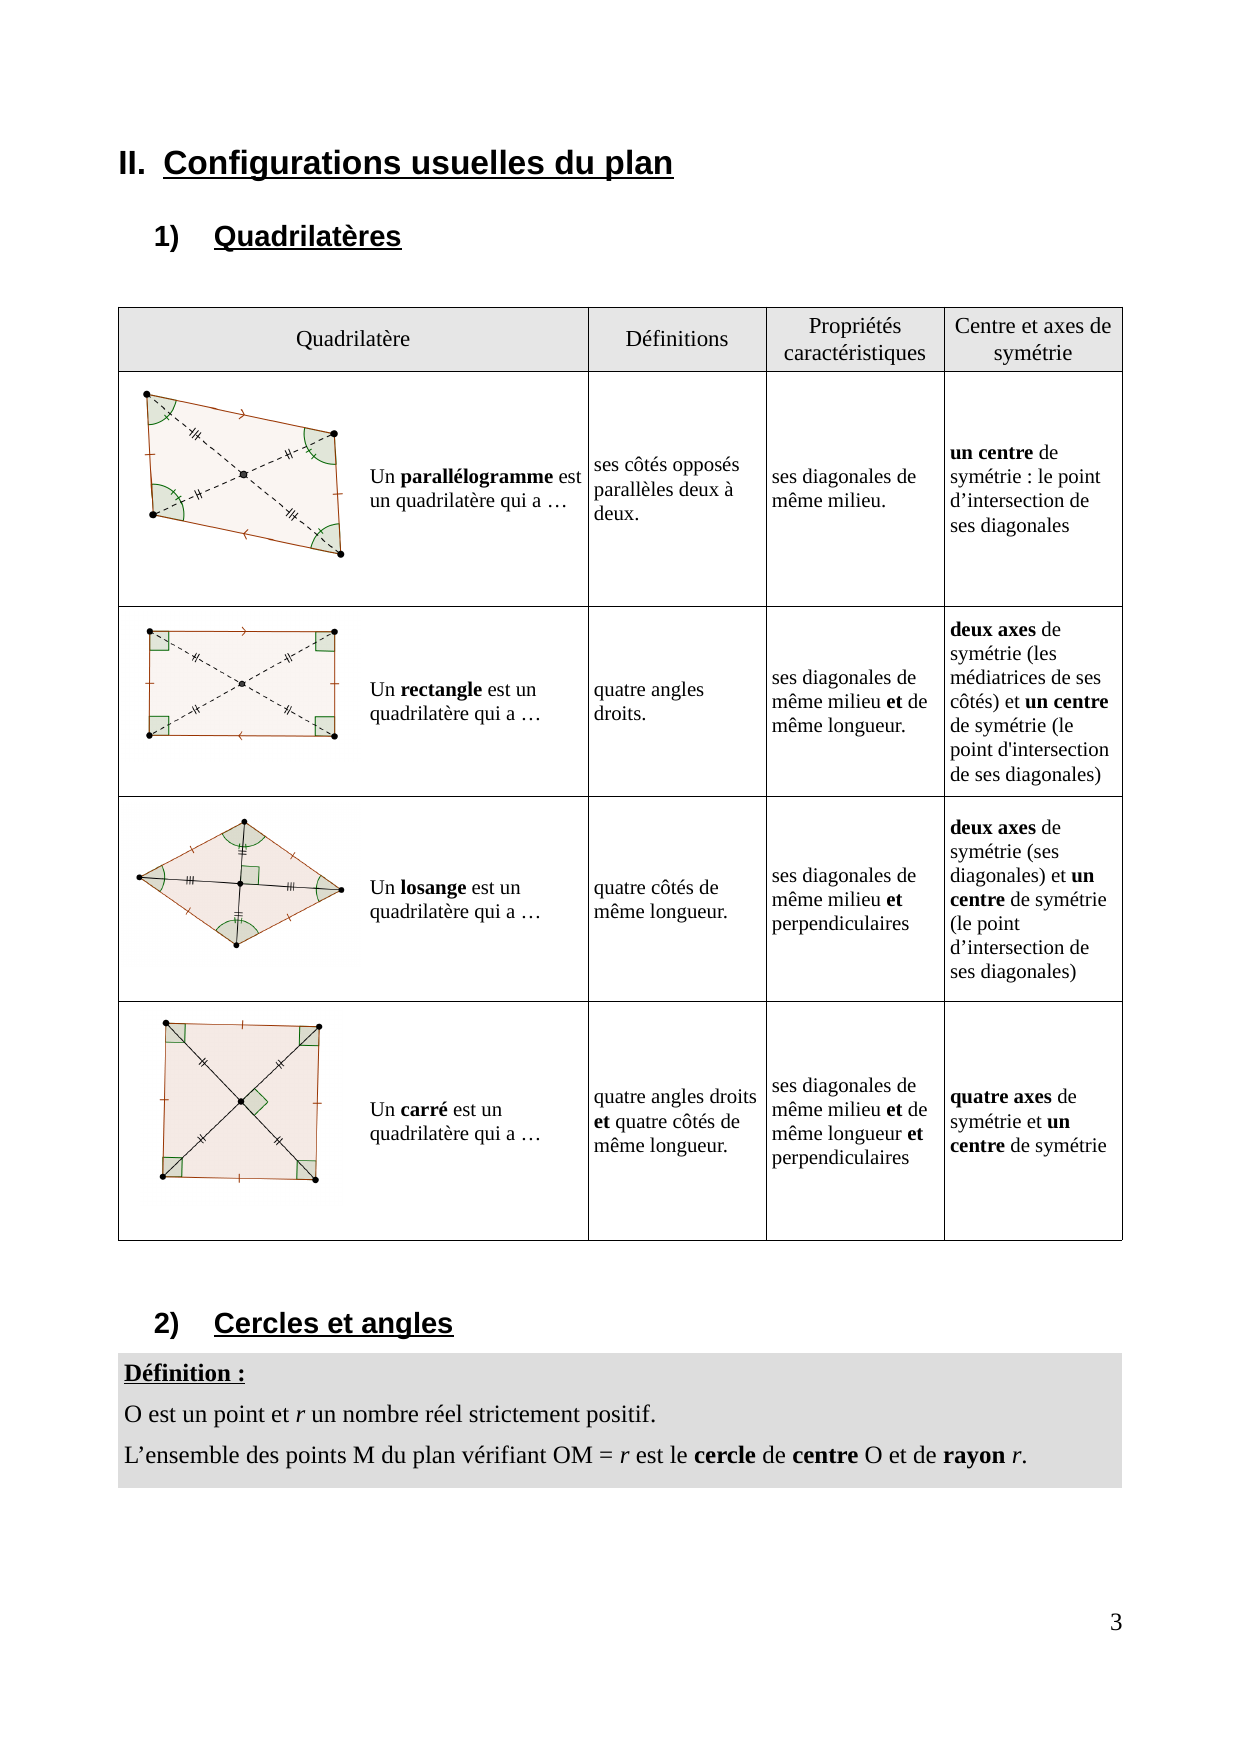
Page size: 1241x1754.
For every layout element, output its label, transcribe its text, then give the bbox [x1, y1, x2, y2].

table_cell deux axes de symétrie (ses diagonales) et un centre de symétrie (le point d’intersection de ses diagonales) [945, 797, 1122, 1001]
table_header Propriétés caractéristiques [767, 308, 944, 371]
table_header Définition : O est un point et r un nombre réel strictement positif. L’ensemble des points M du plan vérifiant OM = r est le cercle de centre O et de rayon r. [118, 1353, 1122, 1488]
table_cell Un losange est un quadrilatère qui a … [364, 797, 588, 1001]
table_cell [119, 797, 364, 1001]
table_cell [119, 1002, 364, 1240]
table_cell [119, 607, 364, 796]
table_cell Un carré est un quadrilatère qui a … [364, 1002, 588, 1240]
table_cell quatre côtés de même longueur. [589, 797, 766, 1001]
table_cell ses diagonales de même milieu. [767, 372, 944, 606]
subtitle Quadrilatères [153, 219, 1122, 253]
table_cell ses diagonales de même milieu et perpendiculaires [767, 797, 944, 1001]
table_cell Un parallélogramme est un quadrilatère qui a … [364, 372, 588, 606]
table_cell [119, 372, 364, 606]
table_cell ses côtés opposés parallèles deux à deux. [589, 372, 766, 606]
table_cell un centre de symétrie : le point d’intersection de ses diagonales [945, 372, 1122, 606]
table_cell quatre angles droits et quatre côtés de même longueur. [589, 1002, 766, 1240]
subtitle Cercles et angles [153, 1306, 1122, 1340]
table_cell deux axes de symétrie (les médiatrices de ses côtés) et un centre de symétrie (le point d'intersection de ses diagonales) [945, 607, 1122, 796]
table_cell quatre axes de symétrie et un centre de symétrie [945, 1002, 1122, 1240]
table_header Centre et axes de symétrie [945, 308, 1122, 371]
table_cell ses diagonales de même milieu et de même longueur. [767, 607, 944, 796]
table_cell Un rectangle est un quadrilatère qui a … [364, 607, 588, 796]
table_cell quatre angles droits. [589, 607, 766, 796]
table_cell ses diagonales de même milieu et de même longueur et perpendiculaires [767, 1002, 944, 1240]
table_header Quadrilatère [119, 308, 588, 371]
table_header Définitions [589, 308, 766, 371]
subtitle Configurations usuelles du plan [118, 143, 1122, 182]
